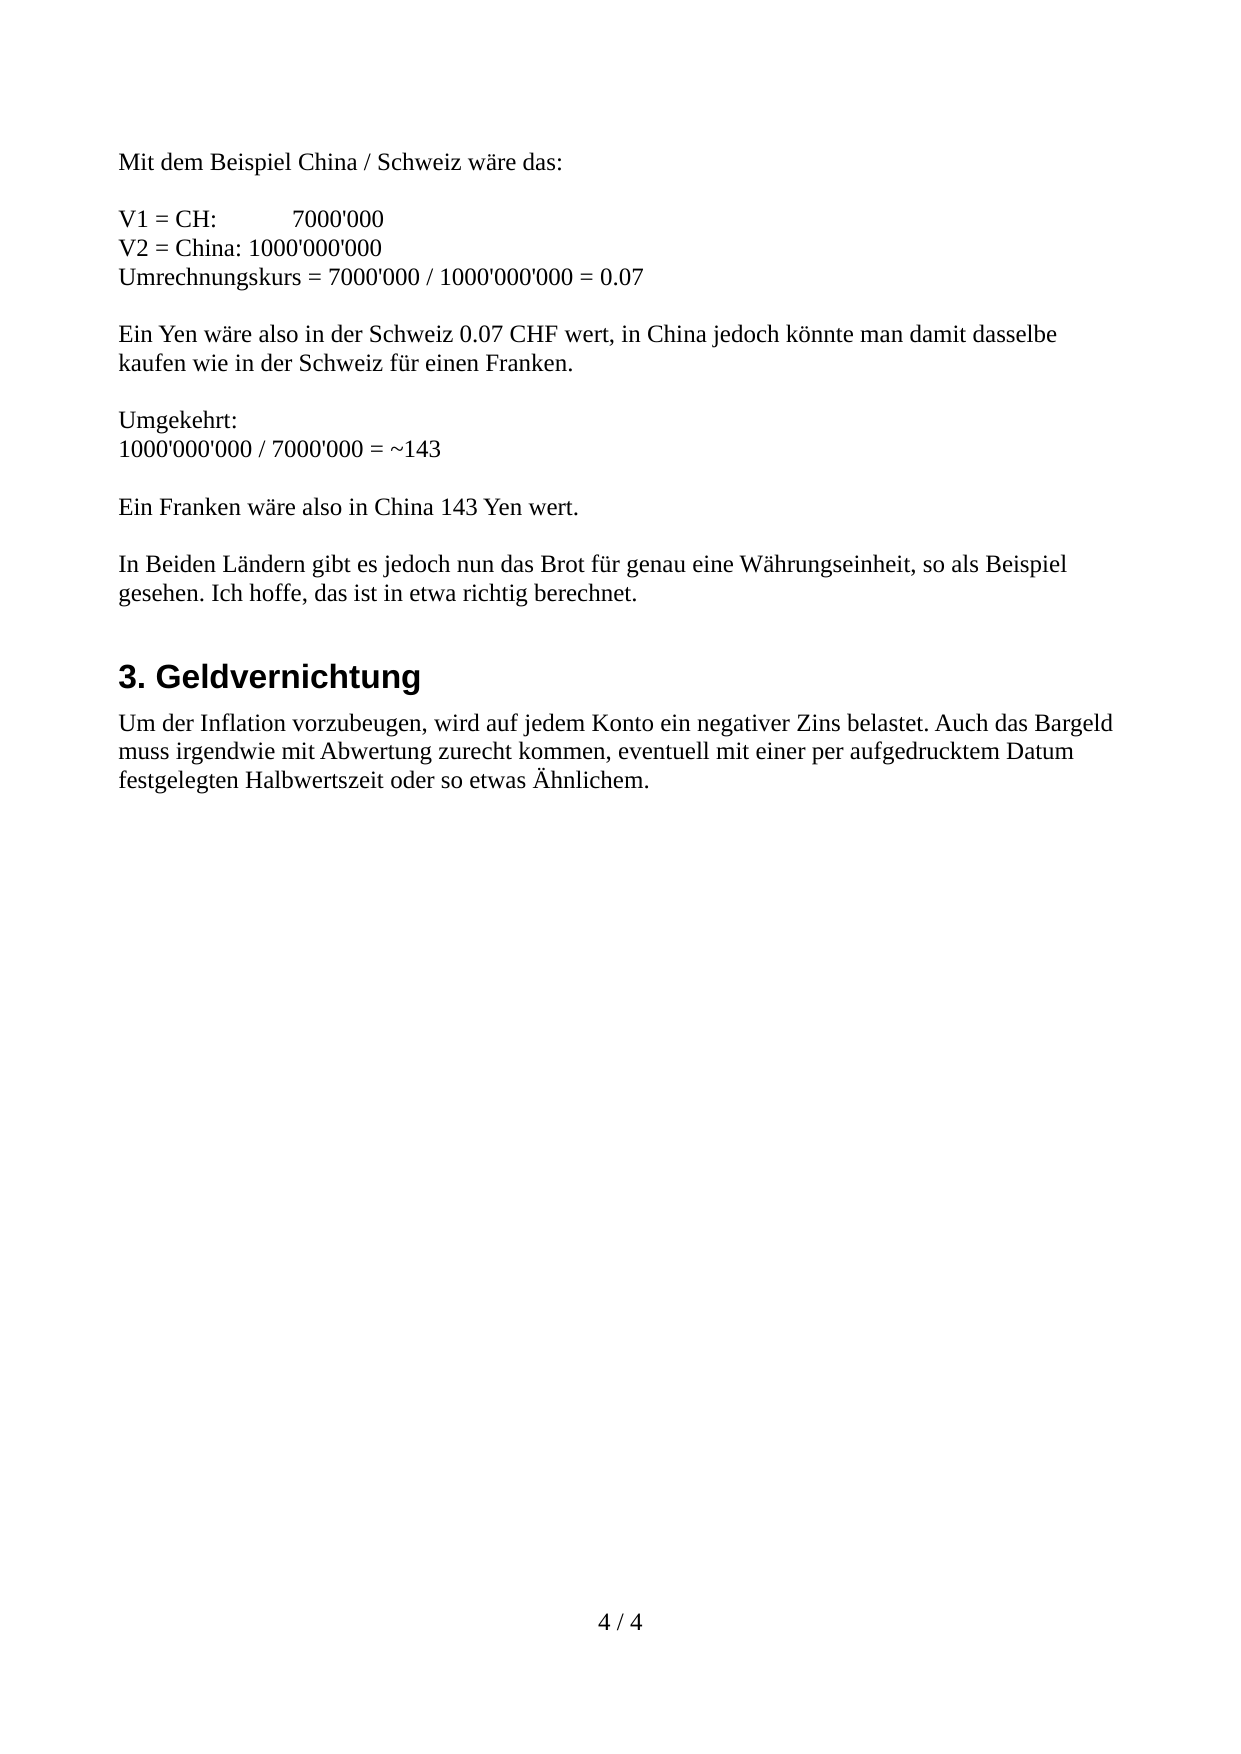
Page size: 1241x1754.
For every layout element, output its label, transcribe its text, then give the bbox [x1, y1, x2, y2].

text Um der Inflation vorzubeugen, wird auf jedem Konto ein negativer Zins belastet. Auch das Bargeld muss irgendwie mit Abwertung zurecht kommen, eventuell mit einer per aufgedrucktem Datum festgelegten Halbwertszeit oder so etwas Ähnlichem. [118, 708, 1122, 794]
text In Beiden Ländern gibt es jedoch nun das Brot für genau eine Währungseinheit, so als Beispiel gesehen. Ich hoffe, das ist in etwa richtig berechnet. [118, 549, 1122, 607]
text V1 = CH: 7000'000 [118, 204, 1122, 233]
text Ein Franken wäre also in China 143 Yen wert. [118, 492, 1122, 521]
subtitle 3. Geldvernichtung [118, 656, 1122, 695]
text Umrechnungskurs = 7000'000 / 1000'000'000 = 0.07 [118, 262, 1122, 291]
text Ein Yen wäre also in der Schweiz 0.07 CHF wert, in China jedoch könnte man damit dasselbe kaufen wie in der Schweiz für einen Franken. [118, 319, 1122, 377]
text V2 = China: 1000'000'000 [118, 233, 1122, 262]
text 1000'000'000 / 7000'000 = ~143 [118, 434, 1122, 463]
text Umgekehrt: [118, 406, 1122, 434]
text Mit dem Beispiel China / Schweiz wäre das: [118, 147, 1122, 176]
